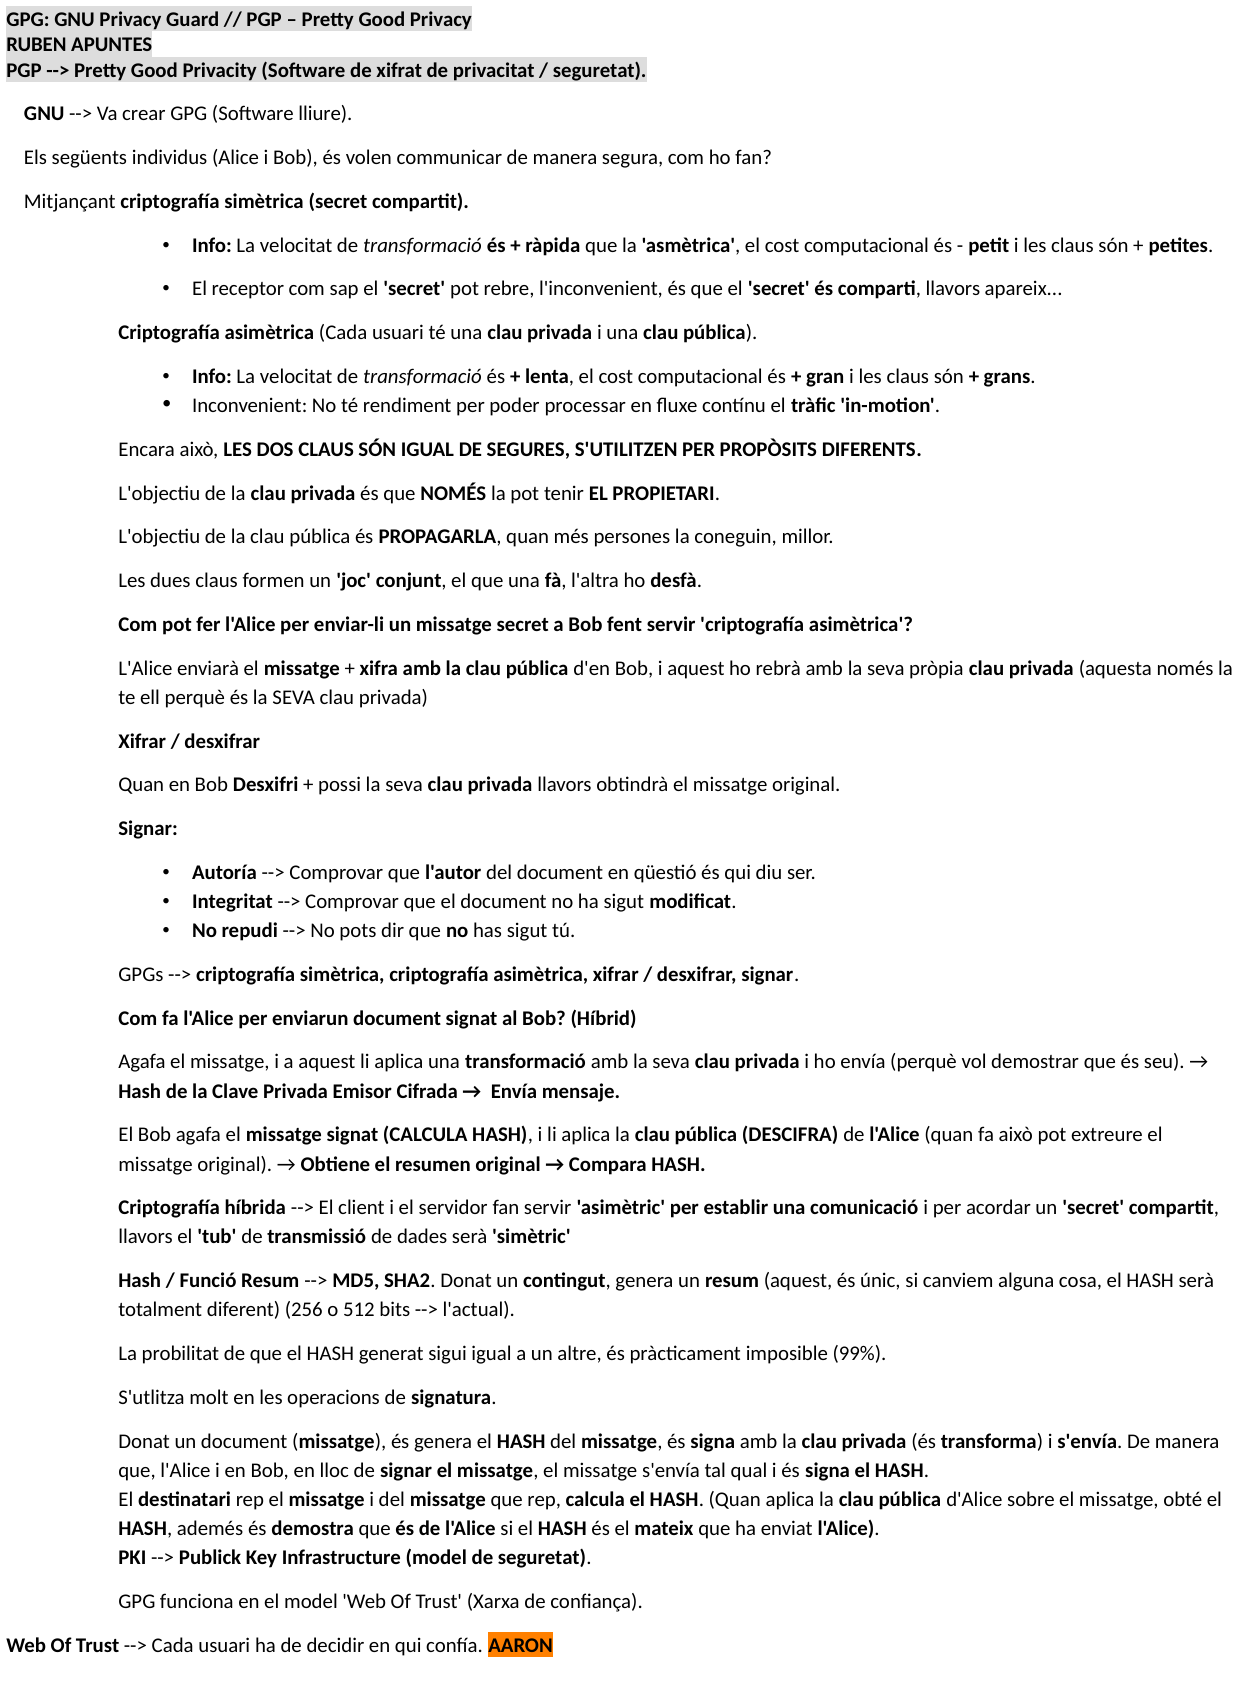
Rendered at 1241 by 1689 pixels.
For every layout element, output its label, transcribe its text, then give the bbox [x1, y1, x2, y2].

text L'Alice enviarà el missatge + xifra amb la clau pública d'en Bob, i aquest ho rebrà amb la seva pròpia clau privada (aquesta només la te ell perquè és la SEVA clau privada) [118, 655, 1240, 709]
text GPG: GNU Privacy Guard // PGP – Pretty Good Privacy [6, 6, 1205, 31]
text El Bob agafa el missatge signat (CALCULA HASH), i li aplica la clau pública (DESCIFRA) de l'Alice (quan fa això pot extreure el missatge original). → Obtiene el resumen original → Compara HASH. [118, 1122, 1240, 1176]
text Els següents individus (Alice i Bob), és volen communicar de manera segura, com ho fan? [24, 144, 1205, 170]
text GPG funciona en el model 'Web Of Trust' (Xarxa de confiança). [118, 1588, 1240, 1614]
list Autoría --> Comprovar que l'autor del document en qüestió és qui diu ser. [162, 859, 1240, 884]
text Web Of Trust --> Cada usuari ha de decidir en qui confía. AARON [6, 1632, 1205, 1657]
list Inconvenient: No té rendiment per poder processar en fluxe contínu el tràfic 'in-motion'. [162, 392, 1240, 418]
text Criptografía asimètrica (Cada usuari té una clau privada i una clau pública). [118, 319, 1240, 345]
text El destinatari rep el missatge i del missatge que rep, calcula el HASH. (Quan aplica la clau pública d'Alice sobre el missatge, obté el HASH, ademés és demostra que és de l'Alice si el HASH és el mateix que ha enviat l'Alice). [118, 1486, 1240, 1541]
text PGP --> Pretty Good Privacity (Software de xifrat de privacitat / seguretat). [6, 57, 1205, 82]
text GPGs --> criptografía simètrica, criptografía asimètrica, xifrar / desxifrar, signar. [118, 961, 1240, 987]
text L'objectiu de la clau pública és PROPAGARLA, quan més persones la coneguin, millor. [118, 524, 1240, 549]
list Info: La velocitat de transformació és + ràpida que la 'asmètrica', el cost computacional és - petit i les claus són + petites. [162, 232, 1240, 257]
text Signar: [118, 815, 1240, 841]
text Les dues claus formen un 'joc' conjunt, el que una fà, l'altra ho desfà. [118, 567, 1240, 593]
text PKI --> Publick Key Infrastructure (model de seguretat). [118, 1544, 1240, 1570]
text Encara això, LES DOS CLAUS SÓN IGUAL DE SEGURES, S'UTILITZEN PER PROPÒSITS DIFERENTS. [118, 436, 1240, 462]
text Hash / Funció Resum --> MD5, SHA2. Donat un contingut, genera un resum (aquest, és únic, si canviem alguna cosa, el HASH serà totalment diferent) (256 o 512 bits --> l'actual). [118, 1267, 1240, 1322]
text Criptografía híbrida --> El client i el servidor fan servir 'asimètric' per establir una comunicació i per acordar un 'secret' compartit, llavors el 'tub' de transmissió de dades serà 'simètric' [118, 1194, 1240, 1249]
text Quan en Bob Desxifri + possi la seva clau privada llavors obtindrà el missatge original. [118, 772, 1240, 797]
text Com pot fer l'Alice per enviar-li un missatge secret a Bob fent servir 'criptografía asimètrica'? [118, 611, 1240, 637]
text Mitjançant criptografía simètrica (secret compartit). [24, 188, 1205, 213]
text RUBEN APUNTES [6, 31, 1205, 57]
text Donat un document (missatge), és genera el HASH del missatge, és signa amb la clau privada (és transforma) i s'envía. De manera que, l'Alice i en Bob, en lloc de signar el missatge, el missatge s'envía tal qual i és signa el HASH. [118, 1428, 1240, 1482]
text L'objectiu de la clau privada és que NOMÉS la pot tenir EL PROPIETARI. [118, 480, 1240, 505]
list No repudi --> No pots dir que no has sigut tú. [162, 917, 1240, 943]
list Integritat --> Comprovar que el document no ha sigut modificat. [162, 888, 1240, 914]
list Info: La velocitat de transformació és + lenta, el cost computacional és + gran i les claus són + grans. [162, 363, 1240, 388]
text Com fa l'Alice per enviarun document signat al Bob? (Híbrid) [118, 1005, 1240, 1030]
text Agafa el missatge, i a aquest li aplica una transformació amb la seva clau privada i ho envía (perquè vol demostrar que és seu). → Hash de la Clave Privada Emisor Cifrada → Envía mensaje. [118, 1049, 1240, 1103]
text GNU --> Va crear GPG (Software lliure). [24, 101, 1205, 126]
list El receptor com sap el 'secret' pot rebre, l'inconvenient, és que el 'secret' és comparti, llavors apareix... [162, 276, 1240, 301]
text La probilitat de que el HASH generat sigui igual a un altre, és pràcticament imposible (99%). [118, 1340, 1240, 1366]
text S'utlitza molt en les operacions de signatura. [118, 1384, 1240, 1409]
text Xifrar / desxifrar [118, 728, 1240, 753]
